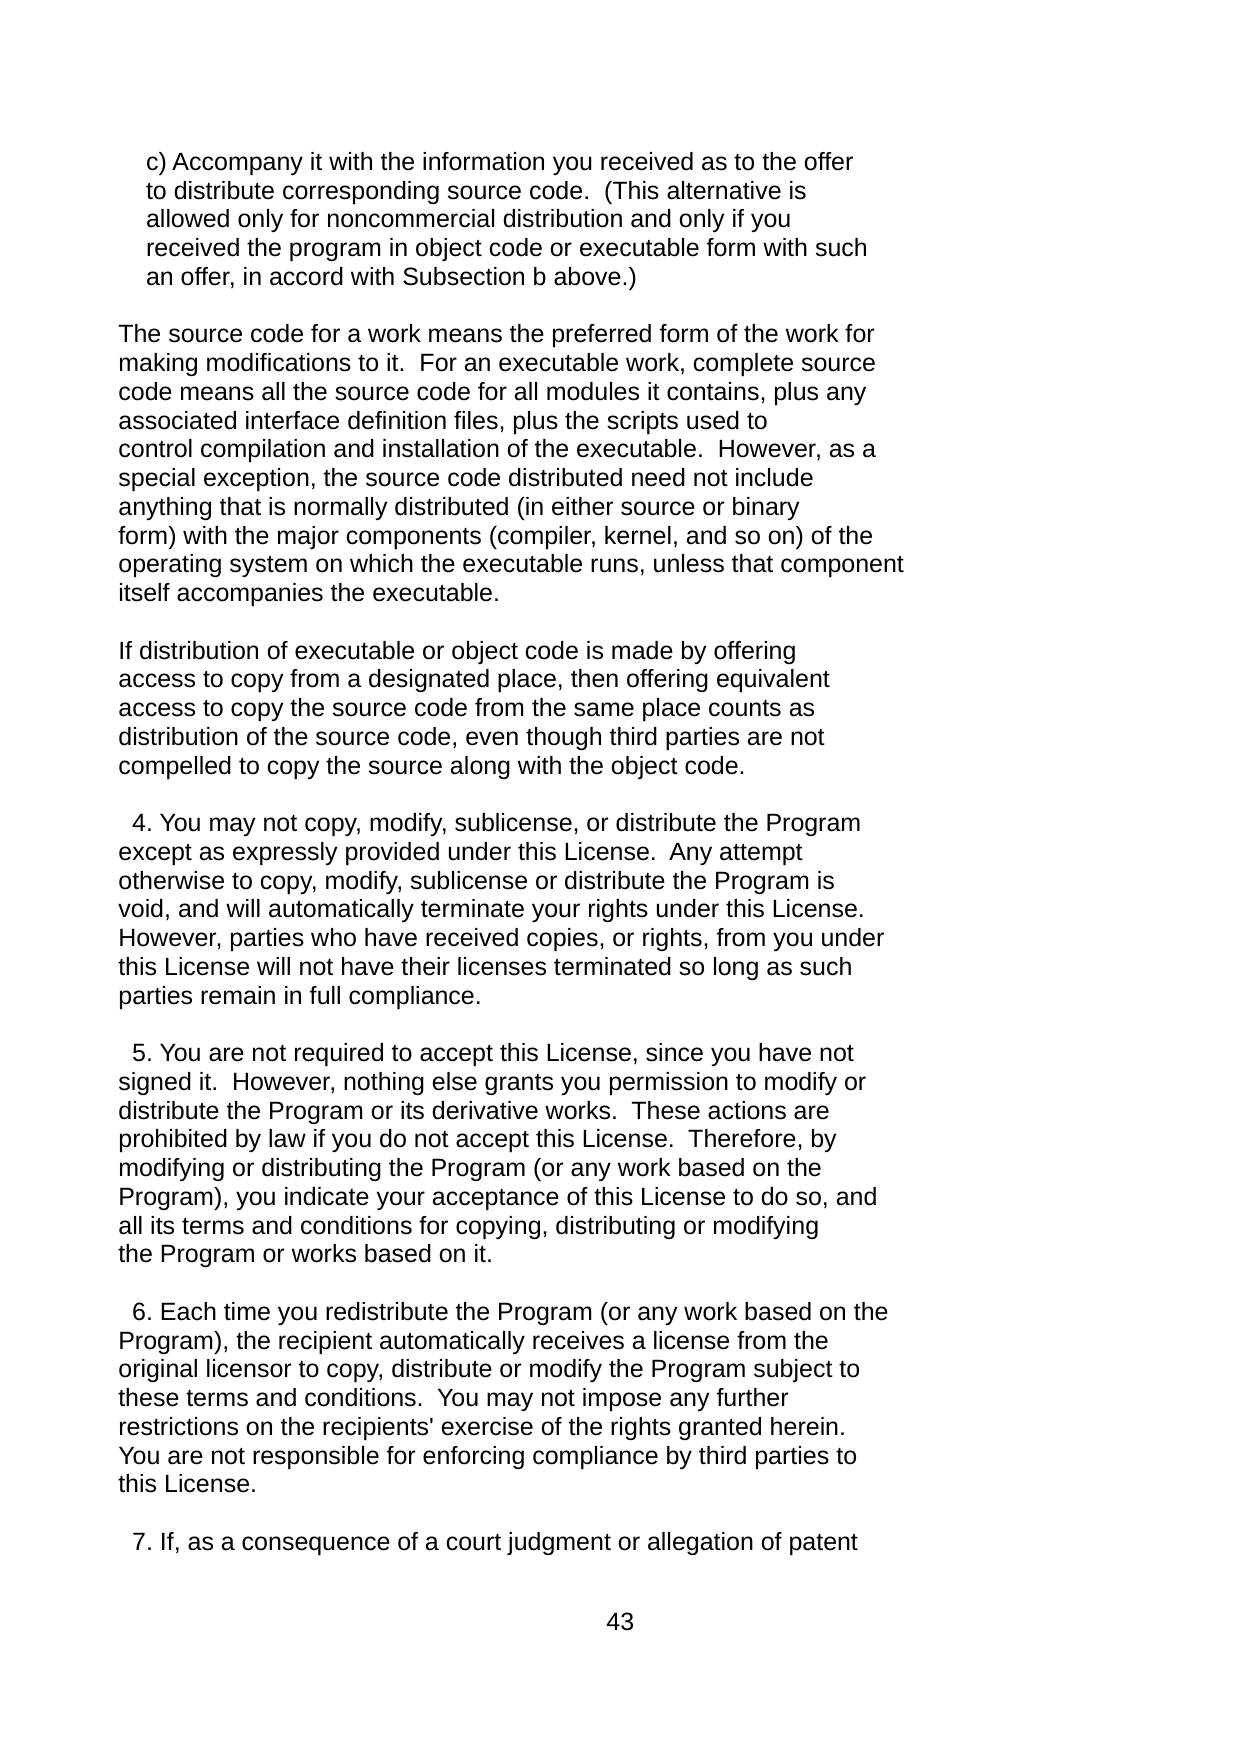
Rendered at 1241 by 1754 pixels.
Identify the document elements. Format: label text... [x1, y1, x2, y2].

text these terms and conditions. You may not impose any further [118, 1383, 1122, 1412]
text code means all the source code for all modules it contains, plus any [118, 377, 1122, 406]
text original licensor to copy, distribute or modify the Program subject to [118, 1354, 1122, 1383]
text operating system on which the executable runs, unless that component [118, 549, 1122, 578]
text an offer, in accord with Subsection b above.) [118, 262, 1122, 291]
text making modifications to it. For an executable work, complete source [118, 348, 1122, 377]
text signed it. However, nothing else grants you permission to modify or [118, 1067, 1122, 1096]
text except as expressly provided under this License. Any attempt [118, 837, 1122, 866]
text 4. You may not copy, modify, sublicense, or distribute the Program [118, 808, 1122, 837]
text otherwise to copy, modify, sublicense or distribute the Program is [118, 866, 1122, 894]
text 6. Each time you redistribute the Program (or any work based on the [118, 1297, 1122, 1326]
text the Program or works based on it. [118, 1239, 1122, 1268]
text allowed only for noncommercial distribution and only if you [118, 204, 1122, 233]
text received the program in object code or executable form with such [118, 233, 1122, 262]
text all its terms and conditions for copying, distributing or modifying [118, 1211, 1122, 1239]
text control compilation and installation of the executable. However, as a [118, 434, 1122, 463]
text c) Accompany it with the information you received as to the offer [118, 147, 1122, 176]
text modifying or distributing the Program (or any work based on the [118, 1153, 1122, 1182]
text anything that is normally distributed (in either source or binary [118, 492, 1122, 521]
text restrictions on the recipients' exercise of the rights granted herein. [118, 1412, 1122, 1441]
text compelled to copy the source along with the object code. [118, 751, 1122, 779]
text prohibited by law if you do not accept this License. Therefore, by [118, 1124, 1122, 1153]
text parties remain in full compliance. [118, 981, 1122, 1009]
text Program), the recipient automatically receives a license from the [118, 1326, 1122, 1354]
text distribute the Program or its derivative works. These actions are [118, 1096, 1122, 1124]
text distribution of the source code, even though third parties are not [118, 722, 1122, 751]
text this License will not have their licenses terminated so long as such [118, 952, 1122, 981]
text to distribute corresponding source code. (This alternative is [118, 176, 1122, 204]
text access to copy the source code from the same place counts as [118, 693, 1122, 722]
text You are not responsible for enforcing compliance by third parties to [118, 1441, 1122, 1469]
text Program), you indicate your acceptance of this License to do so, and [118, 1182, 1122, 1211]
text this License. [118, 1469, 1122, 1498]
text associated interface definition files, plus the scripts used to [118, 406, 1122, 434]
text itself accompanies the executable. [118, 578, 1122, 607]
text The source code for a work means the preferred form of the work for [118, 319, 1122, 348]
text If distribution of executable or object code is made by offering [118, 636, 1122, 664]
text However, parties who have received copies, or rights, from you under [118, 923, 1122, 952]
text access to copy from a designated place, then offering equivalent [118, 664, 1122, 693]
text form) with the major components (compiler, kernel, and so on) of the [118, 521, 1122, 549]
text 5. You are not required to accept this License, since you have not [118, 1038, 1122, 1067]
text 7. If, as a consequence of a court judgment or allegation of patent [118, 1527, 1122, 1556]
text special exception, the source code distributed need not include [118, 463, 1122, 492]
text void, and will automatically terminate your rights under this License. [118, 894, 1122, 923]
